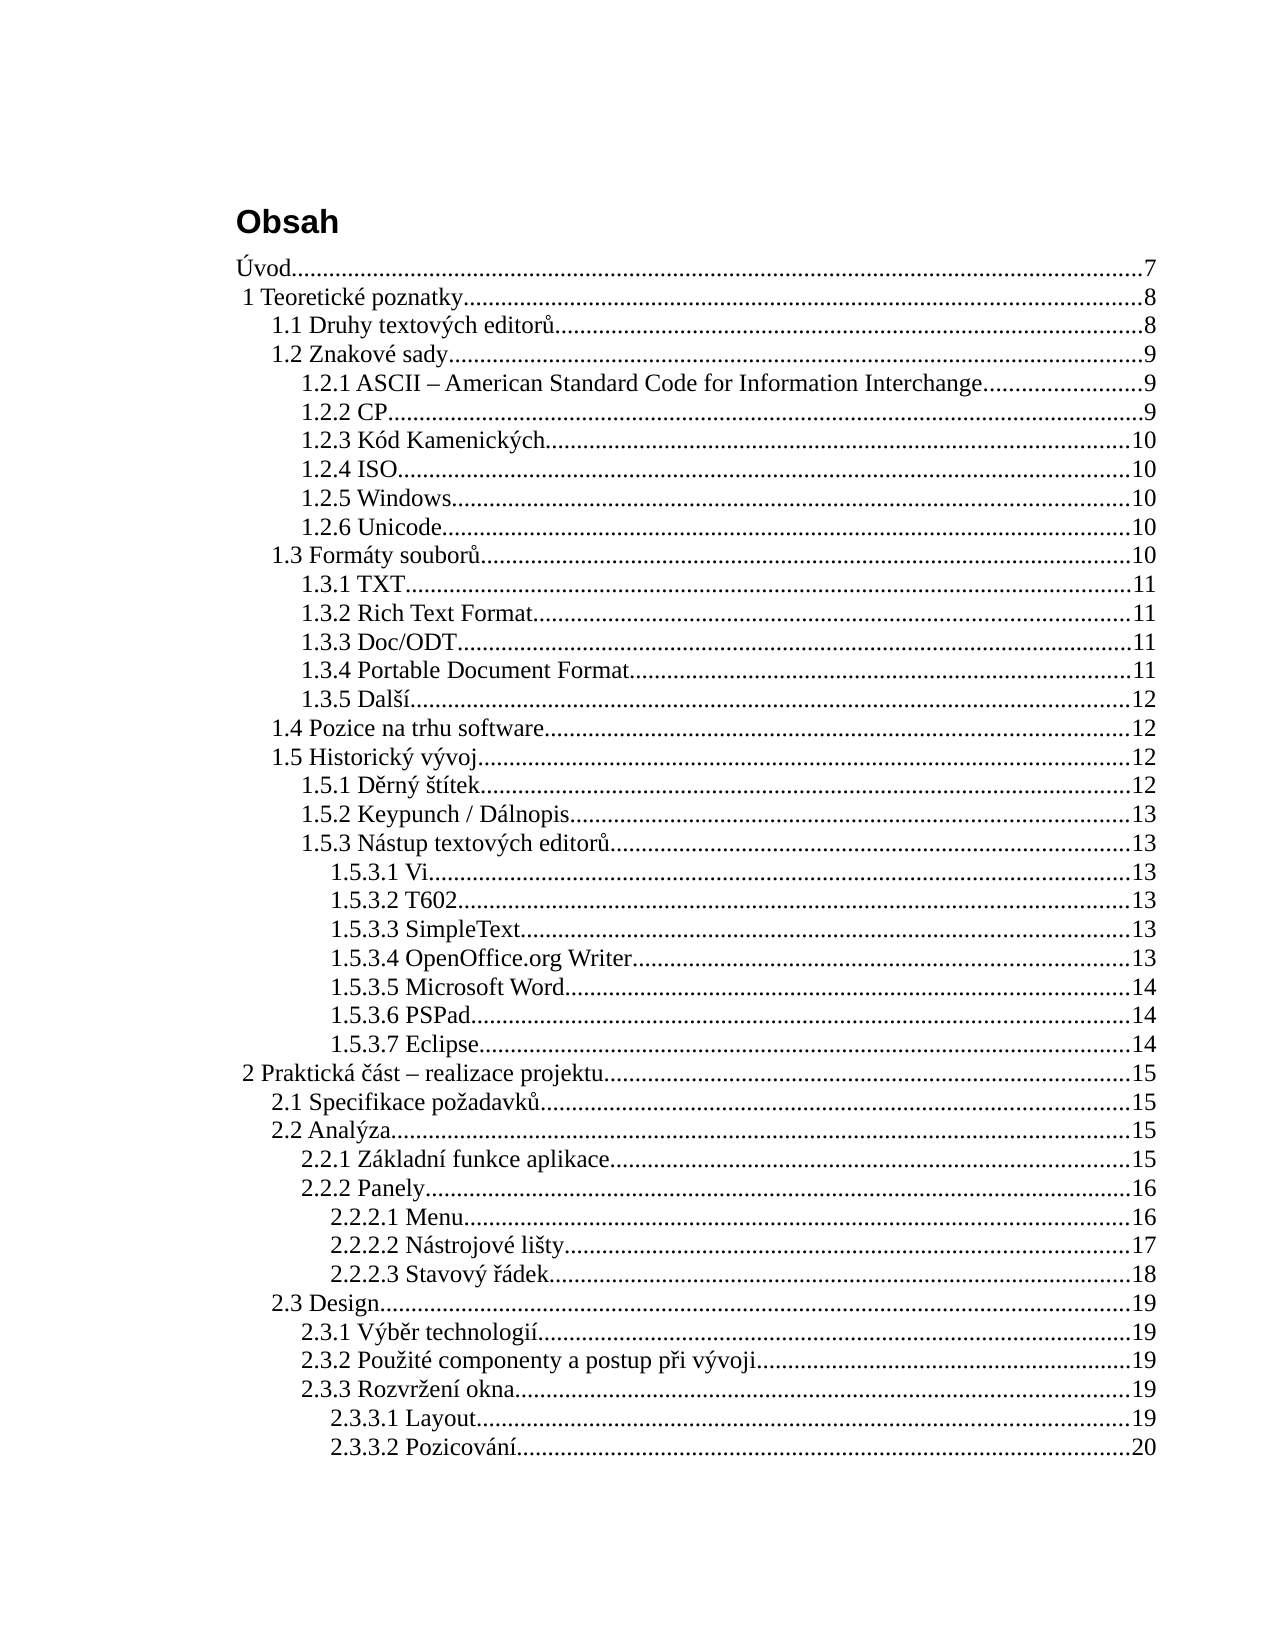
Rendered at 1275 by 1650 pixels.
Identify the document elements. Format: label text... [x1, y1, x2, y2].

text 1.3.2 Rich Text Format 11 [294, 598, 1156, 627]
text 2.2.2.2 Nástrojové lišty 17 [324, 1230, 1156, 1259]
subtitle Obsah [236, 202, 1156, 240]
text 1.5.3.1 Vi 13 [324, 857, 1156, 885]
text 1.3.5 Další 12 [294, 684, 1156, 713]
text 1.2.5 Windows 10 [294, 483, 1156, 512]
text 2.2.2 Panely 16 [294, 1173, 1156, 1202]
text 2.2.2.1 Menu 16 [324, 1202, 1156, 1230]
text 2.2 Analýza 15 [265, 1115, 1156, 1144]
text 1.3.3 Doc/ODT 11 [294, 627, 1156, 655]
text 1.5.3 Nástup textových editorů 13 [294, 828, 1156, 857]
text Úvod 7 [236, 253, 1156, 282]
text 1.2 Znakové sady 9 [265, 339, 1156, 368]
text 1.5.3.2 T602 13 [324, 885, 1156, 914]
text 1.2.4 ISO 10 [294, 454, 1156, 483]
text 2.3.2 Použité componenty a postup při vývoji 19 [294, 1345, 1156, 1374]
text 1.5.2 Keypunch / Dálnopis 13 [294, 799, 1156, 828]
text 1.5.3.6 PSPad 14 [324, 1000, 1156, 1029]
text 1.3 Formáty souborů 10 [265, 540, 1156, 569]
text 1.5.3.4 OpenOffice.org Writer 13 [324, 943, 1156, 972]
text 2.3.1 Výběr technologií 19 [294, 1317, 1156, 1345]
text 1.1 Druhy textových editorů 8 [265, 310, 1156, 339]
text 2.3 Design 19 [265, 1288, 1156, 1317]
text 1.5.3.7 Eclipse 14 [324, 1029, 1156, 1058]
text 1.2.3 Kód Kamenických 10 [294, 425, 1156, 454]
text 2.3.3.1 Layout 19 [324, 1403, 1156, 1432]
text 1.2.1 ASCII – American Standard Code for Information Interchange 9 [294, 368, 1156, 397]
text 1.2.6 Unicode 10 [294, 512, 1156, 540]
text 1.3.1 TXT 11 [294, 569, 1156, 598]
text 1.5.3.5 Microsoft Word 14 [324, 972, 1156, 1000]
text 1 Teoretické poznatky 8 [236, 282, 1156, 310]
text 1.2.2 CP 9 [294, 397, 1156, 425]
text 1.5 Historický vývoj 12 [265, 742, 1156, 770]
text 2.1 Specifikace požadavků 15 [265, 1087, 1156, 1115]
text 1.3.4 Portable Document Format 11 [294, 655, 1156, 684]
text 1.5.3.3 SimpleText 13 [324, 914, 1156, 943]
text 2.2.2.3 Stavový řádek 18 [324, 1259, 1156, 1288]
text 1.5.1 Děrný štítek 12 [294, 770, 1156, 799]
text 2.2.1 Základní funkce aplikace 15 [294, 1144, 1156, 1173]
text 1.4 Pozice na trhu software 12 [265, 713, 1156, 742]
text 2.3.3.2 Pozicování 20 [324, 1432, 1156, 1460]
text 2.3.3 Rozvržení okna 19 [294, 1374, 1156, 1403]
text 2 Praktická část – realizace projektu 15 [236, 1058, 1156, 1087]
